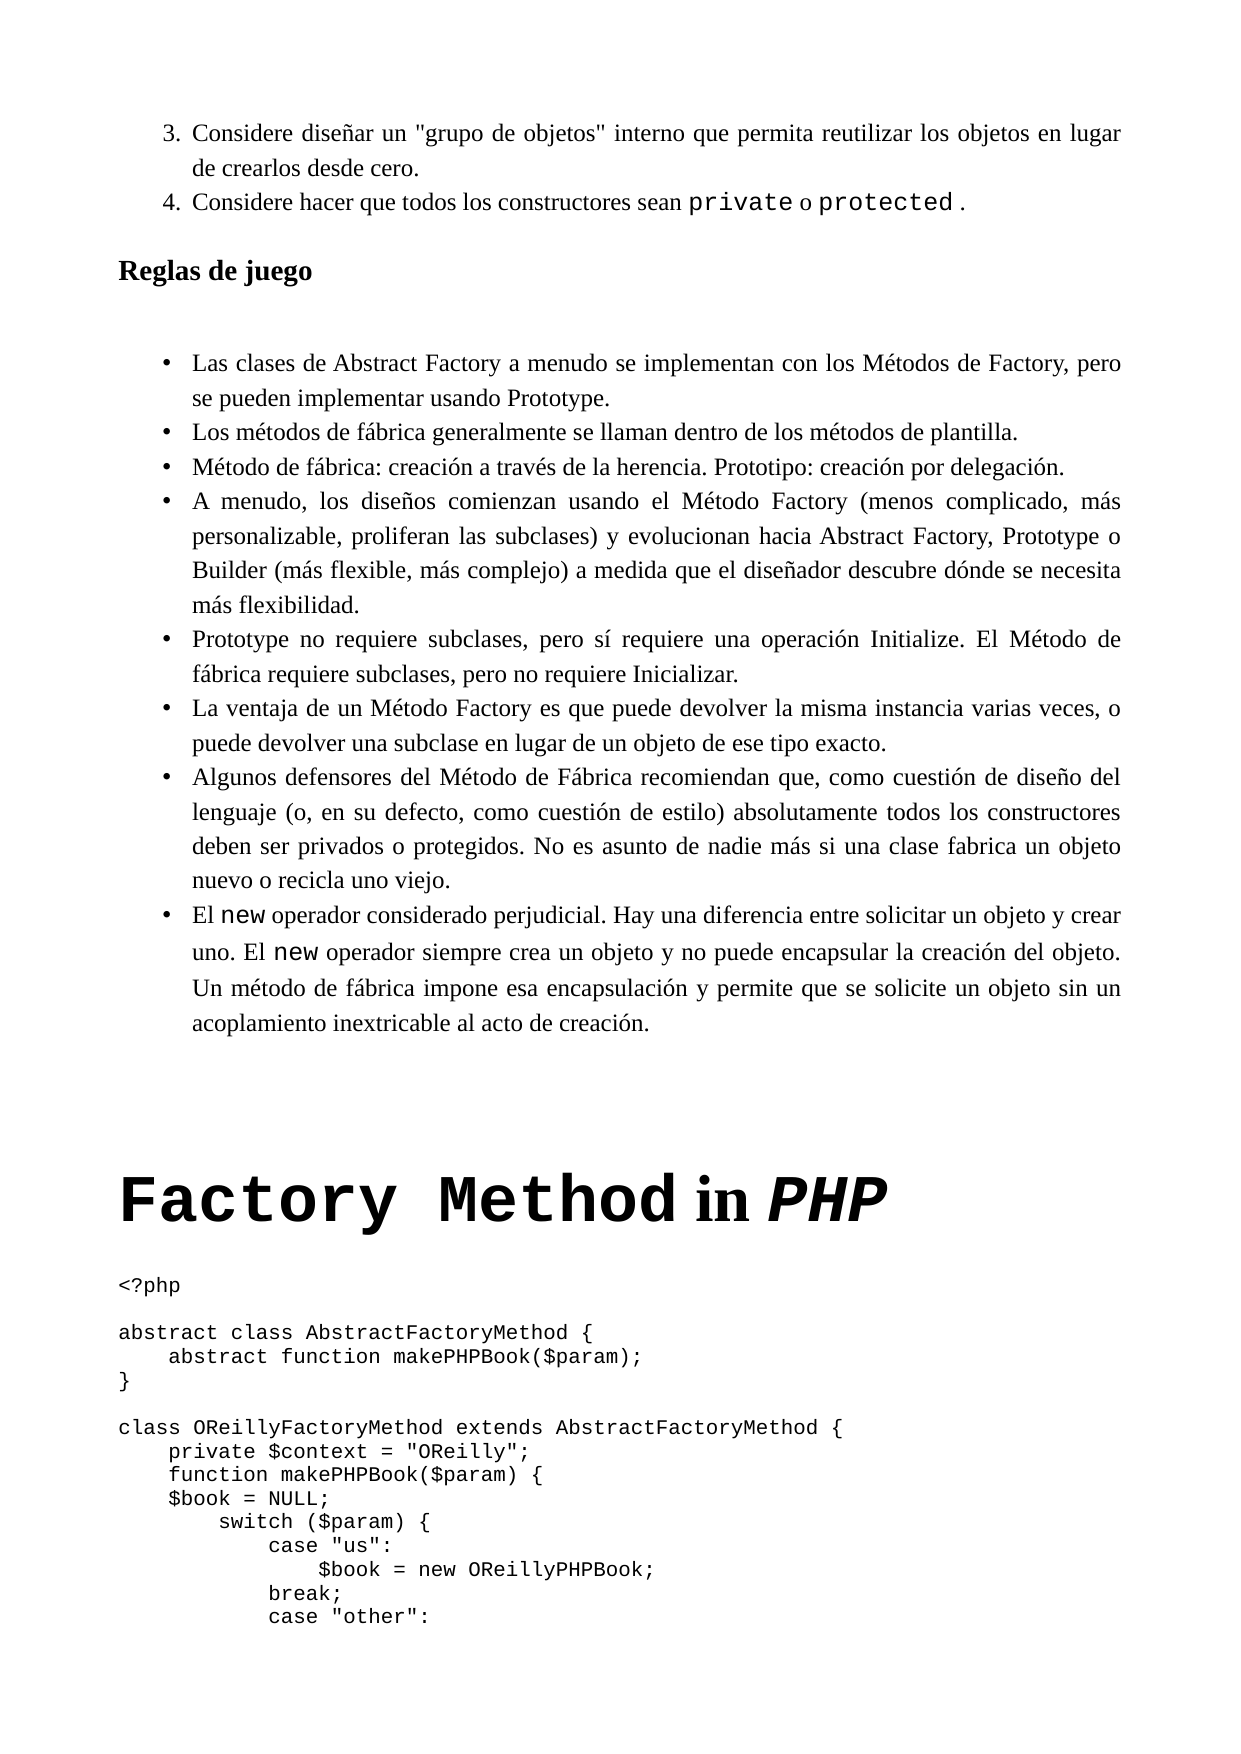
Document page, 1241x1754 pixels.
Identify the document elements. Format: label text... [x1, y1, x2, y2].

list Algunos defensores del Método de Fábrica recomiendan que, como cuestión de diseño del lenguaje (o, en su defecto, como cuestión de estilo) absolutamente todos los constructores deben ser privados o protegidos. No es asunto de nadie más si una clase fabrica un objeto nuevo o recicla uno viejo. [162, 762, 1122, 894]
text abstract class AbstractFactoryMethod { [118, 1322, 1122, 1346]
list La ventaja de un Método Factory es que puede devolver la misma instancia varias veces, o puede devolver una subclase en lugar de un objeto de ese tipo exacto. [162, 693, 1122, 756]
text private $context = "OReilly"; [118, 1441, 1122, 1464]
list El new operador considerado perjudicial. Hay una diferencia entre solicitar un objeto y crear uno. El new operador siempre crea un objeto y no puede encapsular la creación del objeto. Un método de fábrica impone esa encapsulación y permite que se solicite un objeto sin un acoplamiento inextricable al acto de creación. [162, 900, 1122, 1036]
list Prototype no requiere subclases, pero sí requiere una operación Initialize. El Método de fábrica requiere subclases, pero no requiere Inicializar. [162, 624, 1122, 687]
text function makePHPBook($param) { [118, 1464, 1122, 1488]
subtitle Factory Method in PHP [118, 1159, 1122, 1241]
list Los métodos de fábrica generalmente se llaman dentro de los métodos de plantilla. [162, 417, 1122, 446]
list A menudo, los diseños comienzan usando el Método Factory (menos complicado, más personalizable, proliferan las subclases) y evolucionan hacia Abstract Factory, Prototype o Builder (más flexible, más complejo) a medida que el diseñador descubre dónde se necesita más flexibilidad. [162, 486, 1122, 618]
subtitle Reglas de juego [118, 253, 1122, 287]
text <?php [118, 1275, 1122, 1299]
text switch ($param) { [118, 1512, 1122, 1535]
text case "other": [118, 1606, 1122, 1630]
text } [118, 1370, 1122, 1393]
text break; [118, 1582, 1122, 1606]
list Considere diseñar un "grupo de objetos" interno que permita reutilizar los objetos en lugar de crearlos desde cero. [162, 118, 1122, 181]
text $book = NULL; [118, 1488, 1122, 1512]
text case "us": [118, 1535, 1122, 1559]
text class OReillyFactoryMethod extends AbstractFactoryMethod { [118, 1417, 1122, 1441]
list Considere hacer que todos los constructores sean private o protected . [162, 187, 1122, 218]
list Método de fábrica: creación a través de la herencia. Prototipo: creación por delegación. [162, 452, 1122, 481]
text $book = new OReillyPHPBook; [118, 1559, 1122, 1582]
list Las clases de Abstract Factory a menudo se implementan con los Métodos de Factory, pero se pueden implementar usando Prototype. [162, 348, 1122, 412]
text abstract function makePHPBook($param); [118, 1346, 1122, 1370]
